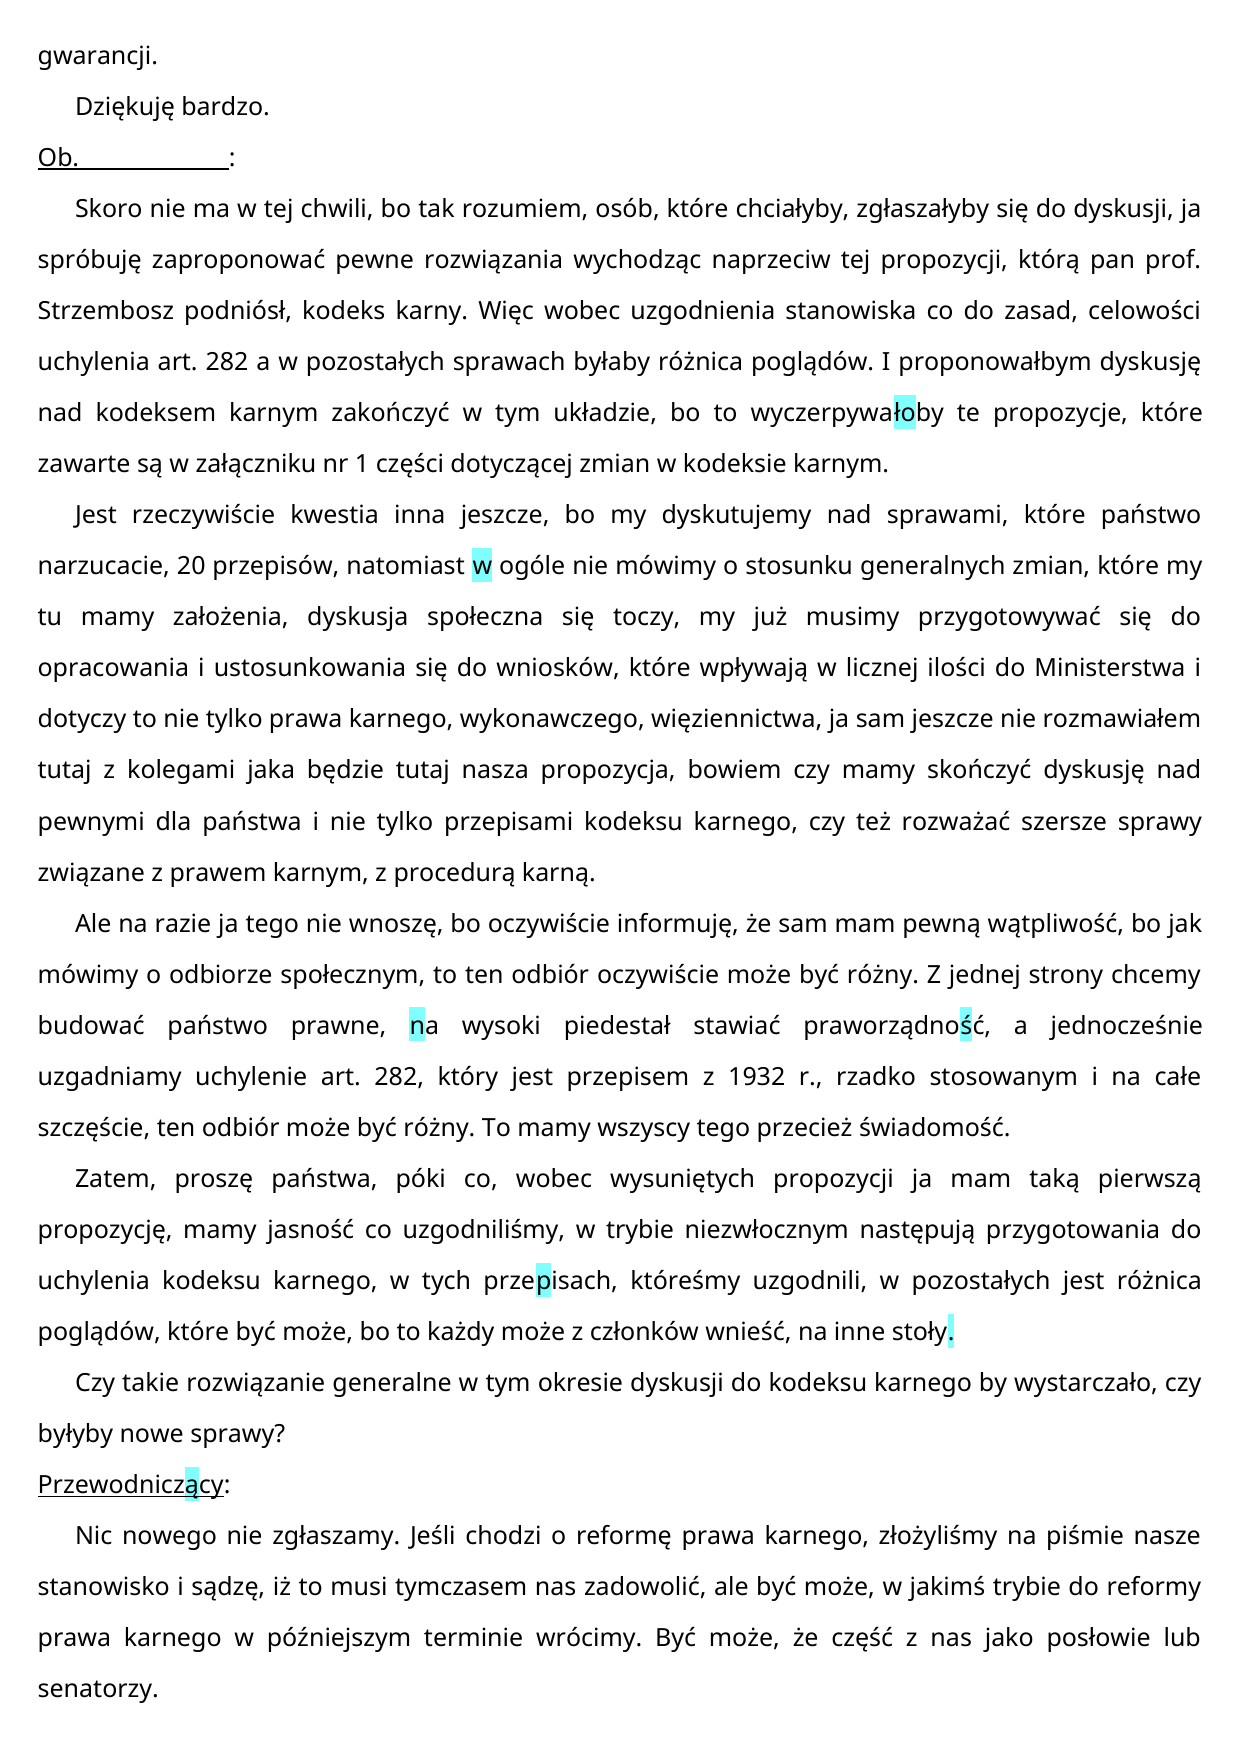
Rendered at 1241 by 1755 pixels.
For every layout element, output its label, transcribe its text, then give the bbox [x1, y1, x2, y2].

text Zatem, proszę państwa, póki co, wobec wysuniętych propozycji ja mam taką pierwszą propozycję, mamy jasność co uzgodniliśmy, w trybie niezwłocznym następują przygotowania do uchylenia kodeksu karnego, w tych przepisach, któreśmy uzgodnili, w pozostałych jest różnica poglądów, które być może, bo to każdy może z członków wnieść, na inne stoły. [37, 1160, 1203, 1348]
text gwarancji. [37, 37, 1203, 72]
text Ale na razie ja tego nie wnoszę, bo oczywiście informuję, że sam mam pewną wątpliwość, bo jak mówimy o odbiorze społecznym, to ten odbiór oczywiście może być różny. Z jednej strony chcemy budować państwo prawne, na wysoki piedestał stawiać praworządność, a jednocześnie uzgadniamy uchylenie art. 282, który jest przepisem z 1932 r., rzadko stosowanym i na całe szczęście, ten odbiór może być różny. To mamy wszyscy tego przecież świadomość. [37, 905, 1203, 1143]
text Nic nowego nie zgłaszamy. Jeśli chodzi o reformę prawa karnego, złożyliśmy na piśmie nasze stanowisko i sądzę, iż to musi tymczasem nas zadowolić, ale być może, w jakimś trybie do reformy prawa karnego w późniejszym terminie wrócimy. Być może, że część z nas jako posłowie lub senatorzy. [37, 1518, 1203, 1705]
text Jest rzeczywiście kwestia inna jeszcze, bo my dyskutujemy nad sprawami, które państwo narzucacie, 20 przepisów, natomiast w ogóle nie mówimy o stosunku generalnych zmian, które my tu mamy założenia, dyskusja społeczna się toczy, my już musimy przygotowywać się do opracowania i ustosunkowania się do wniosków, które wpływają w licznej ilości do Ministerstwa i dotyczy to nie tylko prawa karnego, wykonawczego, więziennictwa, ja sam jeszcze nie rozmawiałem tutaj z kolegami jaka będzie tutaj nasza propozycja, bowiem czy mamy skończyć dyskusję nad pewnymi dla państwa i nie tylko przepisami kodeksu karnego, czy też rozważać szersze sprawy związane z prawem karnym, z procedurą karną. [37, 497, 1203, 888]
text Czy takie rozwiązanie generalne w tym okresie dyskusji do kodeksu karnego by wystarczało, czy byłyby nowe sprawy? [37, 1364, 1203, 1450]
text Dziękuję bardzo. [37, 88, 1203, 123]
text Ob. : [37, 139, 1203, 174]
text Skoro nie ma w tej chwili, bo tak rozumiem, osób, które chciałyby, zgłaszałyby się do dyskusji, ja spróbuję zaproponować pewne rozwiązania wychodząc naprzeciw tej propozycji, którą pan prof. Strzembosz podniósł, kodeks karny. Więc wobec uzgodnienia stanowiska co do zasad, celowości uchylenia art. 282 a w pozostałych sprawach byłaby różnica poglądów. I proponowałbym dyskusję nad kodeksem karnym zakończyć w tym układzie, bo to wyczerpywałoby te propozycje, które zawarte są w załączniku nr 1 części dotyczącej zmian w kodeksie karnym. [37, 191, 1203, 480]
text Przewodniczący: [37, 1467, 1203, 1501]
